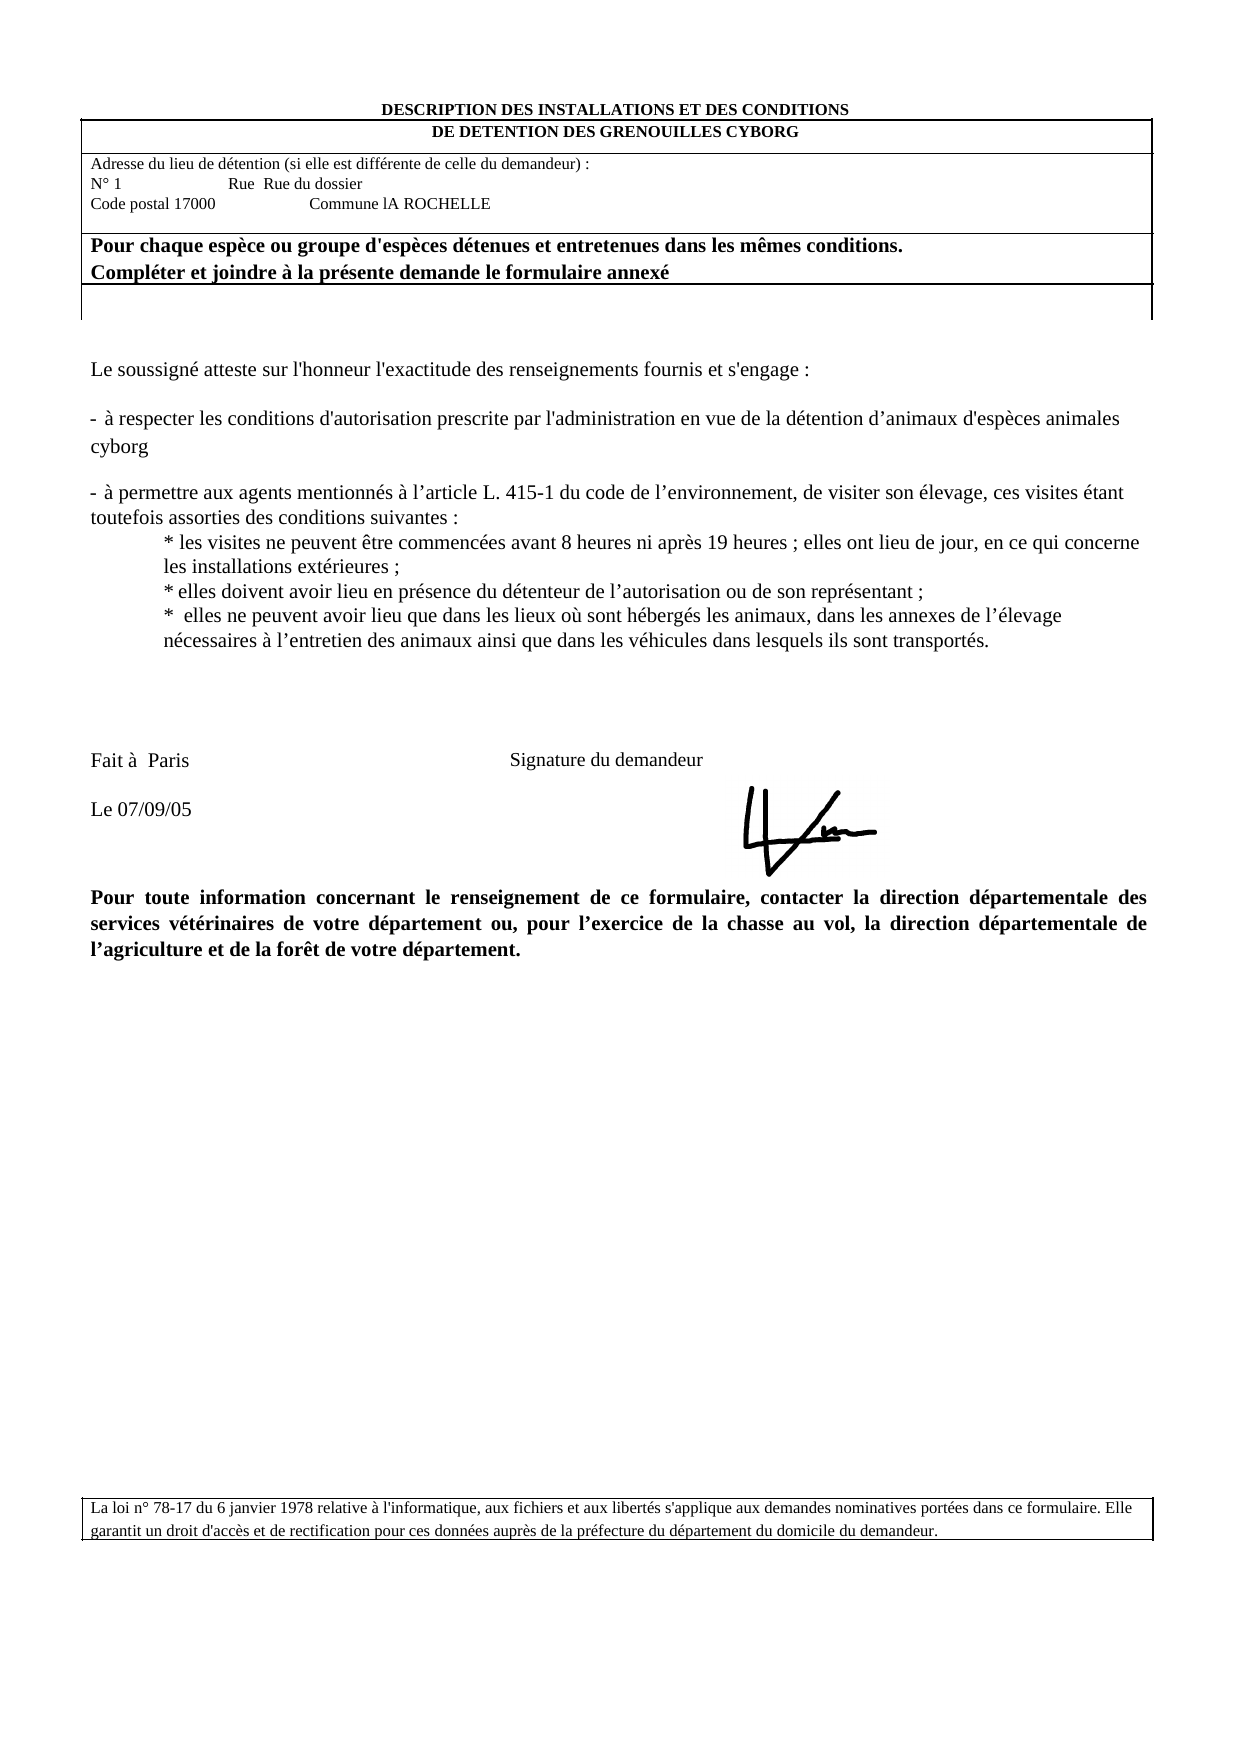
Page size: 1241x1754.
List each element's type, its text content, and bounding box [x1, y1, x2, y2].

text Le 07/09/05 [90, 797, 725, 821]
text N° 1 Rue Rue du dossier [90, 174, 1148, 193]
text Pour toute information concernant le renseignement de ce formulaire, contacter la direction départementale des services vétérinaires de votre département ou, pour l’exercice de la chasse au vol, la direction départementale de l’agriculture et de la forêt de votre département. [90, 885, 1148, 961]
list les visites ne peuvent être commencées avant 8 heures ni après 19 heures ; elles ont lieu de jour, en ce qui concerne les installations extérieures ; [163, 530, 1140, 578]
text Fait à Paris [90, 748, 466, 772]
picture [725, 775, 890, 878]
text [890, 797, 1148, 821]
text La loi n° 78-17 du 6 janvier 1978 relative à l'informatique, aux fichiers et aux libertés s'applique aux demandes nominatives portées dans ce formulaire. Elle garantit un droit d'accès et de rectification pour ces données auprès de la préfecture du département du domicile du demandeur. [90, 1499, 1140, 1539]
text Code postal 17000 Commune lA ROCHELLE [90, 193, 1148, 213]
text DESCRIPTION DES INSTALLATIONS ET DES CONDITIONS [89, 100, 1141, 119]
text Le soussigné atteste sur l'honneur l'exactitude des renseignements fournis et s'engage : [90, 357, 1148, 381]
text Signature du demandeur [509, 748, 1148, 771]
list elles doivent avoir lieu en présence du détenteur de l’autorisation ou de son représentant ; [163, 579, 1148, 603]
list elles ne peuvent avoir lieu que dans les lieux où sont hébergés les animaux, dans les annexes de l’élevage nécessaires à l’entretien des animaux ainsi que dans les véhicules dans lesquels ils sont transportés. [163, 603, 1140, 652]
list à respecter les conditions d'autorisation prescrite par l'administration en vue de la détention d’animaux d'espèces animales cyborg [89, 406, 1140, 458]
text Pour chaque espèce ou groupe d'espèces détenues et entretenues dans les mêmes conditions. [90, 234, 1148, 257]
list à permettre aux agents mentionnés à l’article L. 415-1 du code de l’environnement, de visiter son élevage, ces visites étant toutefois assorties des conditions suivantes : [89, 479, 1140, 529]
text DE DETENTION DES GRENOUILLES CYBORG [89, 122, 1141, 141]
text Adresse du lieu de détention (si elle est différente de celle du demandeur) : [90, 154, 1148, 173]
text Compléter et joindre à la présente demande le formulaire annexé [90, 260, 1148, 283]
